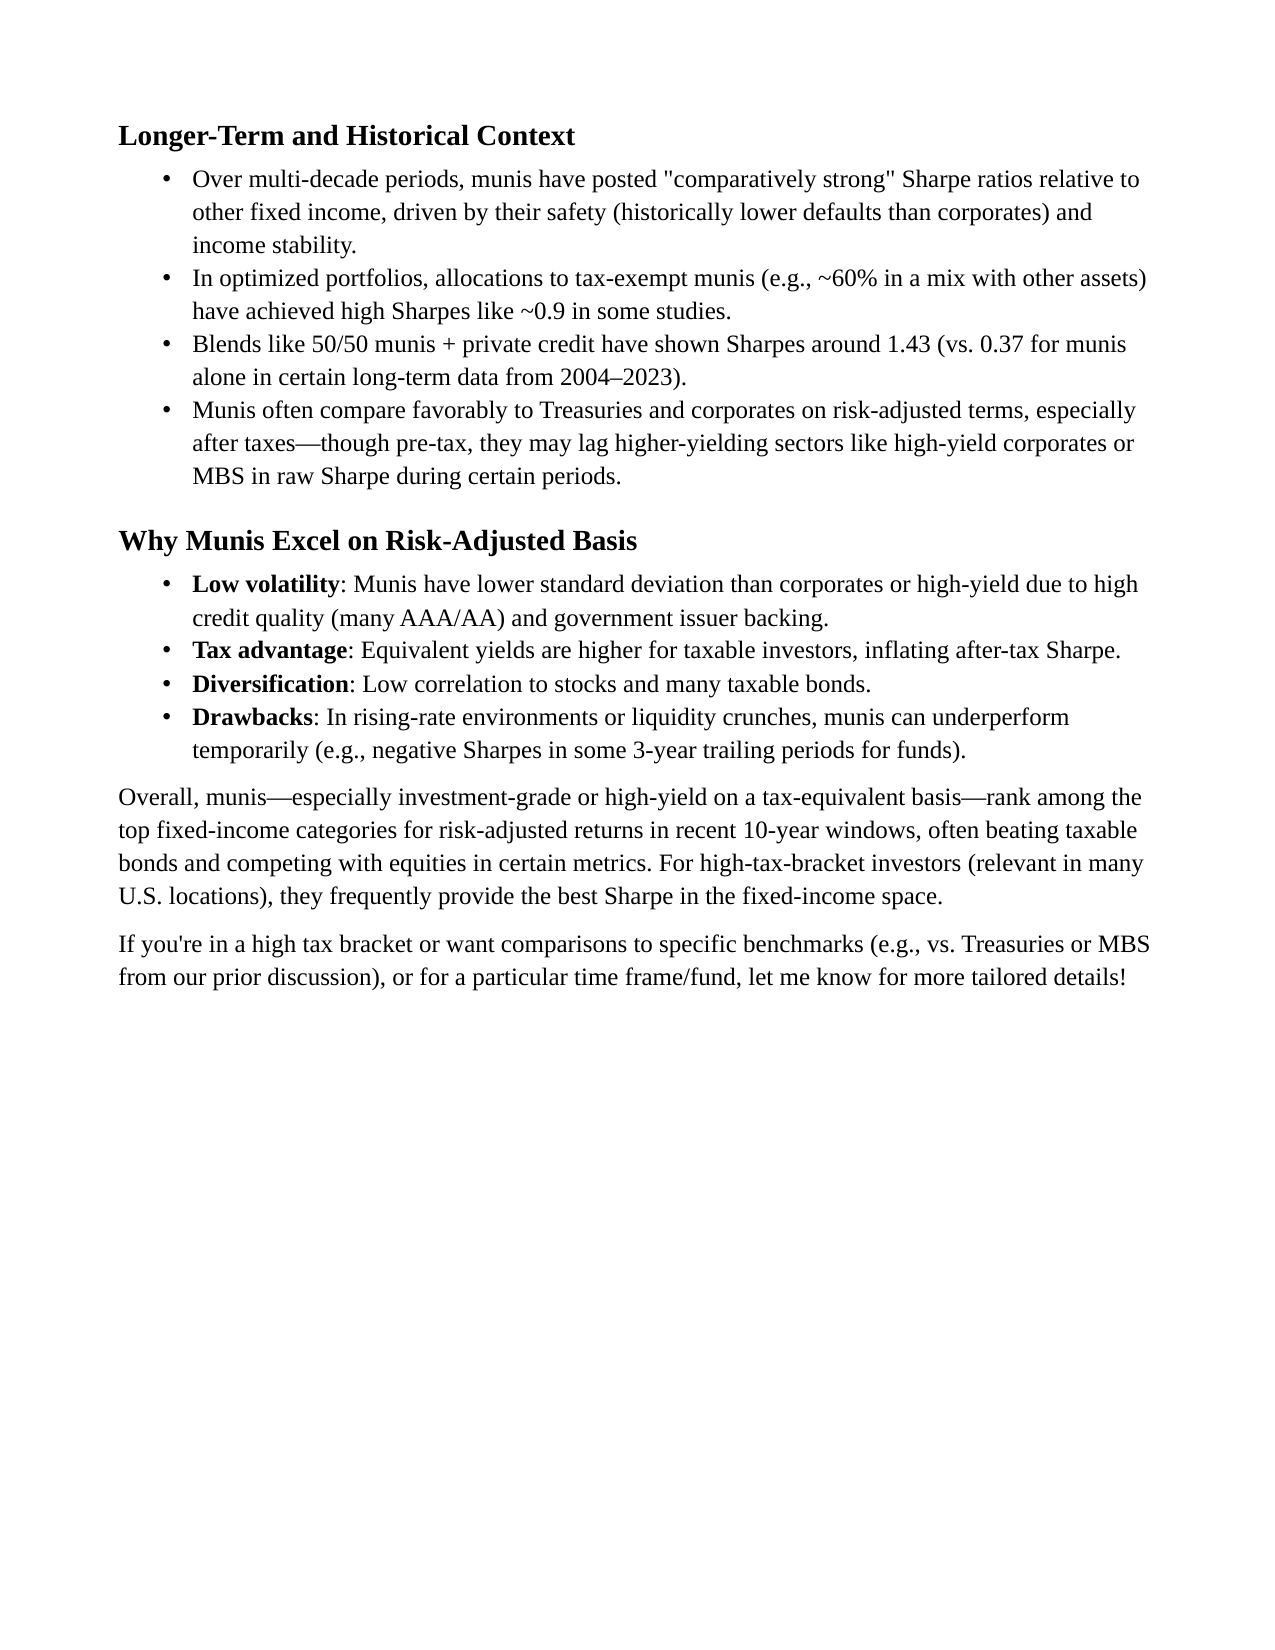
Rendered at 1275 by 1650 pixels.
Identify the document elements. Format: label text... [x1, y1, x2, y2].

list Low volatility: Munis have lower standard deviation than corporates or high-yield due to high credit quality (many AAA/AA) and government issuer backing. [162, 569, 1157, 631]
list Drawbacks: In rising-rate environments or liquidity crunches, munis can underperform temporarily (e.g., negative Sharpes in some 3-year trailing periods for funds). [162, 702, 1157, 763]
list Diversification: Low correlation to stocks and many taxable bonds. [162, 669, 1157, 697]
text Overall, munis—especially investment-grade or high-yield on a tax-equivalent basis—rank among the top fixed-income categories for risk-adjusted returns in recent 10-year windows, often beating taxable bonds and competing with equities in certain metrics. For high-tax-bracket investors (relevant in many U.S. locations), they frequently provide the best Sharpe in the fixed-income space. [118, 782, 1157, 910]
list Blends like 50/50 munis + private credit have shown Sharpes around 1.43 (vs. 0.37 for munis alone in certain long-term data from 2004–2023). [162, 329, 1157, 391]
list In optimized portfolios, allocations to tax-exempt munis (e.g., ~60% in a mix with other assets) have achieved high Sharpes like ~0.9 in some studies. [162, 263, 1157, 325]
subtitle Why Munis Excel on Risk-Adjusted Basis [118, 523, 1157, 557]
subtitle Longer-Term and Historical Context [118, 118, 1157, 152]
text If you're in a high tax bracket or want comparisons to specific benchmarks (e.g., vs. Treasuries or MBS from our prior discussion), or for a particular time frame/fund, let me know for more tailored details! [118, 929, 1157, 991]
list Over multi-decade periods, munis have posted "comparatively strong" Sharpe ratios relative to other fixed income, driven by their safety (historically lower defaults than corporates) and income stability. [162, 164, 1157, 259]
list Tax advantage: Equivalent yields are higher for taxable investors, inflating after-tax Sharpe. [162, 636, 1157, 664]
list Munis often compare favorably to Treasuries and corporates on risk-adjusted terms, especially after taxes—though pre-tax, they may lag higher-yielding sectors like high-yield corporates or MBS in raw Sharpe during certain periods. [162, 395, 1157, 490]
